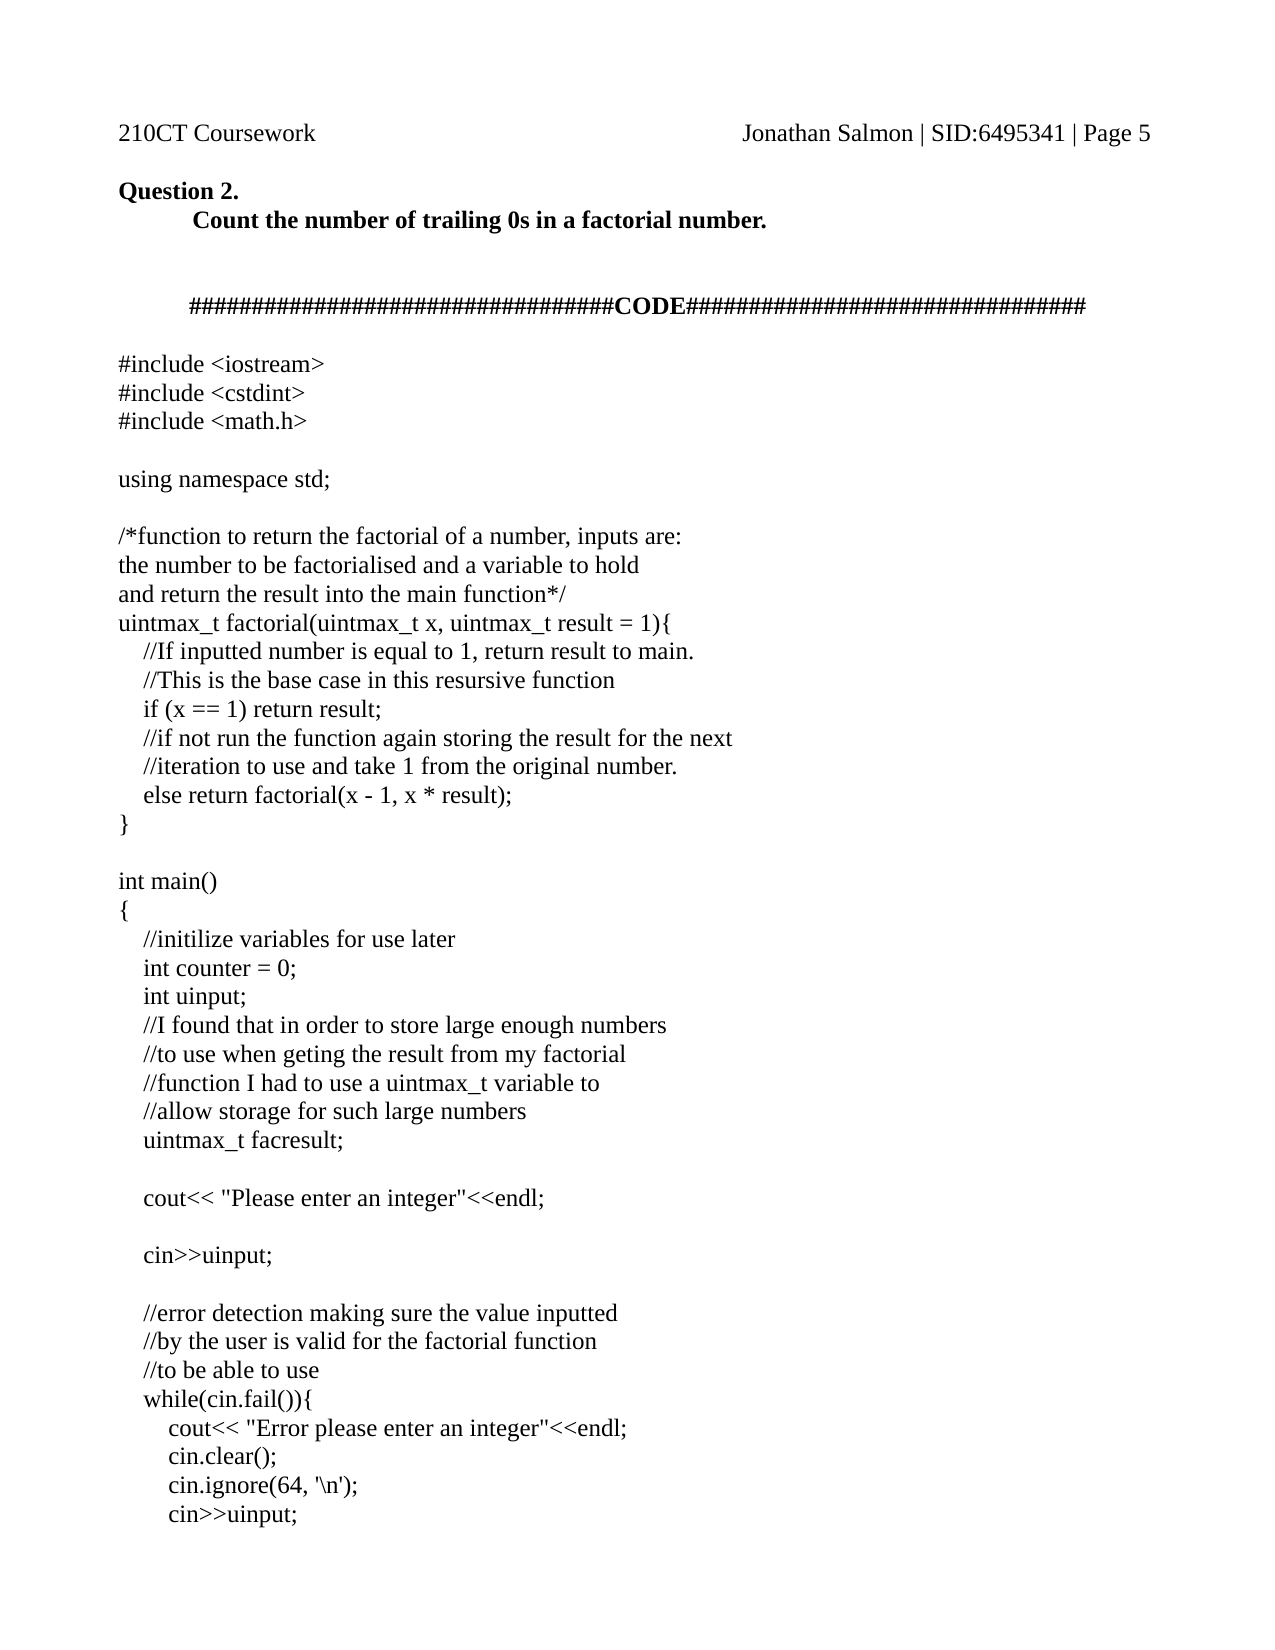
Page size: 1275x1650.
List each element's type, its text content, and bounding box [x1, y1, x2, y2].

text //iteration to use and take 1 from the original number. [118, 751, 1157, 780]
text and return the result into the main function*/ [118, 579, 1157, 608]
text //allow storage for such large numbers [118, 1096, 1157, 1125]
text cin>>uinput; [118, 1499, 1157, 1528]
text uintmax_t facresult; [118, 1125, 1157, 1154]
text /*function to return the factorial of a number, inputs are: [118, 521, 1157, 550]
text { [118, 895, 1157, 924]
text while(cin.fail()){ [118, 1384, 1157, 1413]
text cout<< "Error please enter an integer"<<endl; [118, 1413, 1157, 1441]
text } [118, 809, 1157, 838]
text //to be able to use [118, 1355, 1157, 1384]
text cin.clear(); [118, 1441, 1157, 1470]
text //I found that in order to store large enough numbers [118, 1010, 1157, 1039]
text //function I had to use a uintmax_t variable to [118, 1068, 1157, 1096]
text //by the user is valid for the factorial function [118, 1326, 1157, 1355]
text else return factorial(x - 1, x * result); [118, 780, 1157, 809]
text //to use when geting the result from my factorial [118, 1039, 1157, 1068]
text //if not run the function again storing the result for the next [118, 723, 1157, 751]
text if (x == 1) return result; [118, 694, 1157, 723]
text #include <cstdint> [118, 378, 1157, 406]
text cin>>uinput; [118, 1240, 1157, 1269]
text ##################################CODE################################ [118, 291, 1157, 320]
text uintmax_t factorial(uintmax_t x, uintmax_t result = 1){ [118, 608, 1157, 636]
text #include <iostream> [118, 349, 1157, 378]
text int uinput; [118, 981, 1157, 1010]
text int main() [118, 866, 1157, 895]
text using namespace std; [118, 464, 1157, 493]
text //error detection making sure the value inputted [118, 1298, 1157, 1326]
text #include <math.h> [118, 406, 1157, 435]
text //If inputted number is equal to 1, return result to main. [118, 636, 1157, 665]
text cout<< "Please enter an integer"<<endl; [118, 1183, 1157, 1211]
text //initilize variables for use later [118, 924, 1157, 953]
text int counter = 0; [118, 953, 1157, 981]
text cin.ignore(64, '\n'); [118, 1470, 1157, 1499]
text //This is the base case in this resursive function [118, 665, 1157, 694]
text Count the number of trailing 0s in a factorial number. [118, 205, 1157, 234]
text the number to be factorialised and a variable to hold [118, 550, 1157, 579]
text Question 2. [118, 176, 1157, 205]
